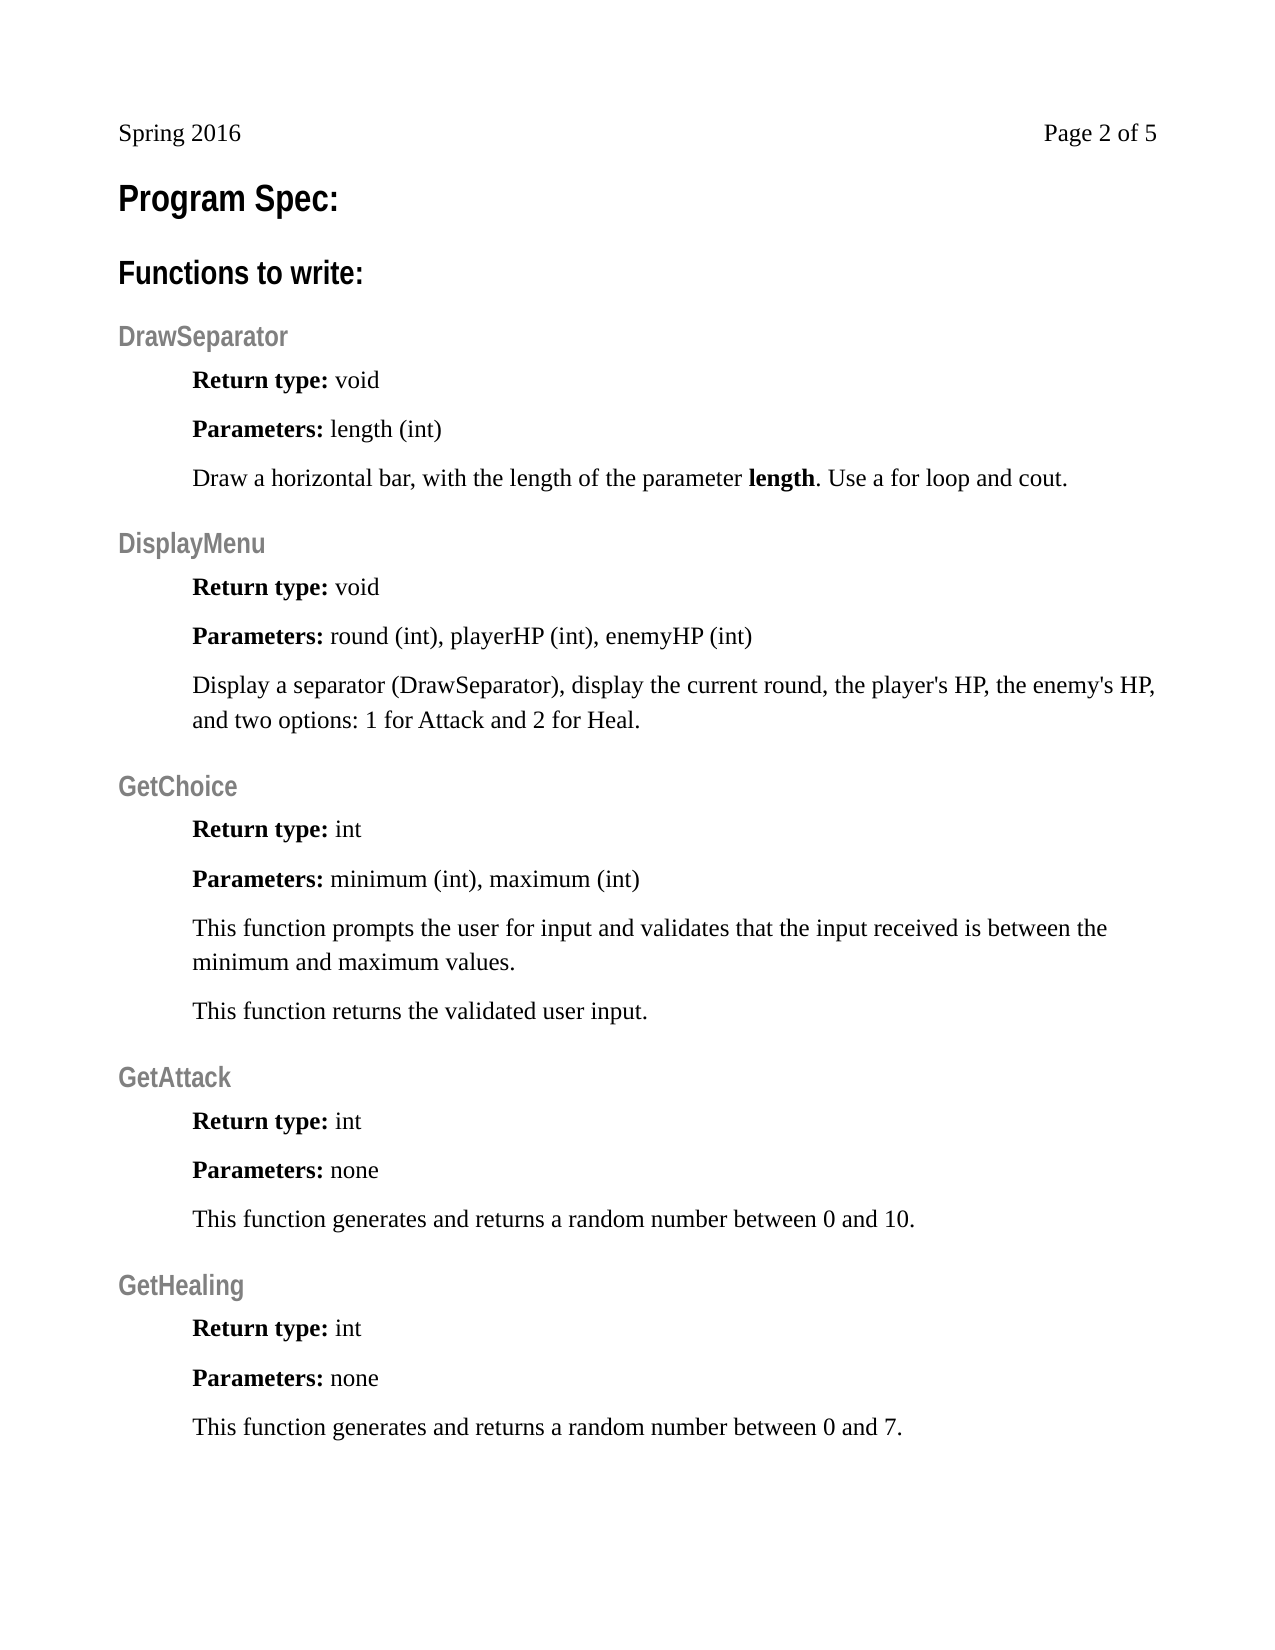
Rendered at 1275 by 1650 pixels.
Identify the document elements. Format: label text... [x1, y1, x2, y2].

subtitle GetChoice [118, 769, 1157, 802]
text This function generates and returns a random number between 0 and 7. [118, 1412, 1157, 1440]
text Parameters: none [118, 1155, 1157, 1184]
subtitle Program Spec: [118, 176, 1157, 220]
text Return type: int [118, 1313, 1157, 1342]
text Display a separator (DrawSeparator), display the current round, the player's HP, the enemy's HP, and two options: 1 for Attack and 2 for Heal. [118, 671, 1157, 734]
subtitle DrawSeparator [118, 319, 1157, 352]
subtitle GetHealing [118, 1268, 1157, 1301]
text Parameters: round (int), playerHP (int), enemyHP (int) [118, 621, 1157, 650]
text Parameters: minimum (int), maximum (int) [118, 864, 1157, 892]
subtitle DisplayMenu [118, 526, 1157, 560]
text This function returns the validated user input. [118, 996, 1157, 1025]
subtitle GetAttack [118, 1060, 1157, 1093]
text Draw a horizontal bar, with the length of the parameter length. Use a for loop and cout. [118, 463, 1157, 492]
text Return type: void [118, 365, 1157, 393]
text This function generates and returns a random number between 0 and 10. [118, 1204, 1157, 1233]
text Parameters: length (int) [118, 414, 1157, 442]
text This function prompts the user for input and validates that the input received is between the minimum and maximum values. [118, 913, 1157, 976]
text Return type: int [118, 814, 1157, 843]
text Return type: void [118, 572, 1157, 601]
text Return type: int [118, 1106, 1157, 1134]
subtitle Functions to write: [118, 253, 1157, 292]
text Parameters: none [118, 1363, 1157, 1391]
